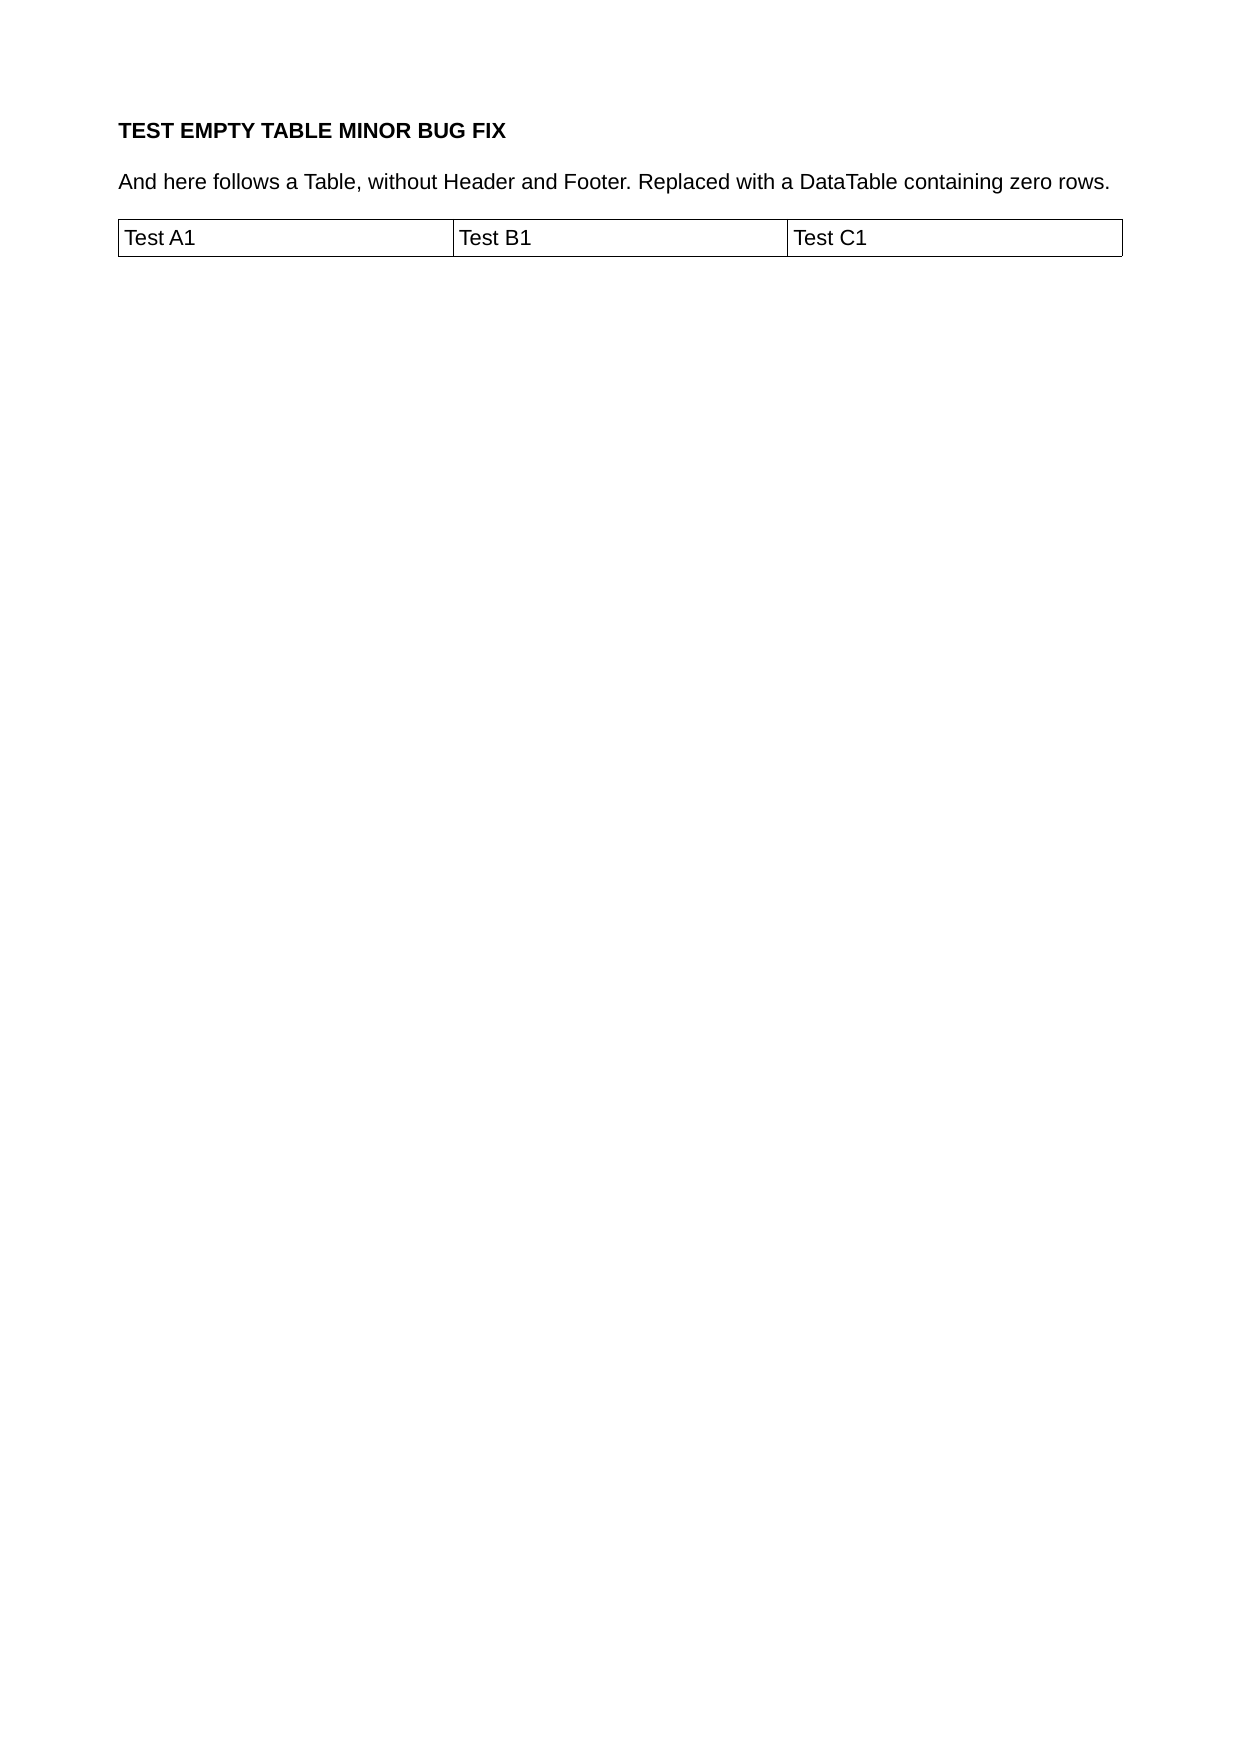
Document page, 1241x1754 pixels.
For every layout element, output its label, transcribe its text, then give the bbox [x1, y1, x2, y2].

text And here follows a Table, without Header and Footer. Replaced with a DataTable containing zero rows. [118, 168, 1122, 194]
table_header Test A1 [119, 220, 453, 256]
text TEST EMPTY TABLE MINOR BUG FIX [118, 118, 1122, 143]
table_header Test B1 [454, 220, 787, 256]
table_header Test C1 [788, 220, 1122, 256]
